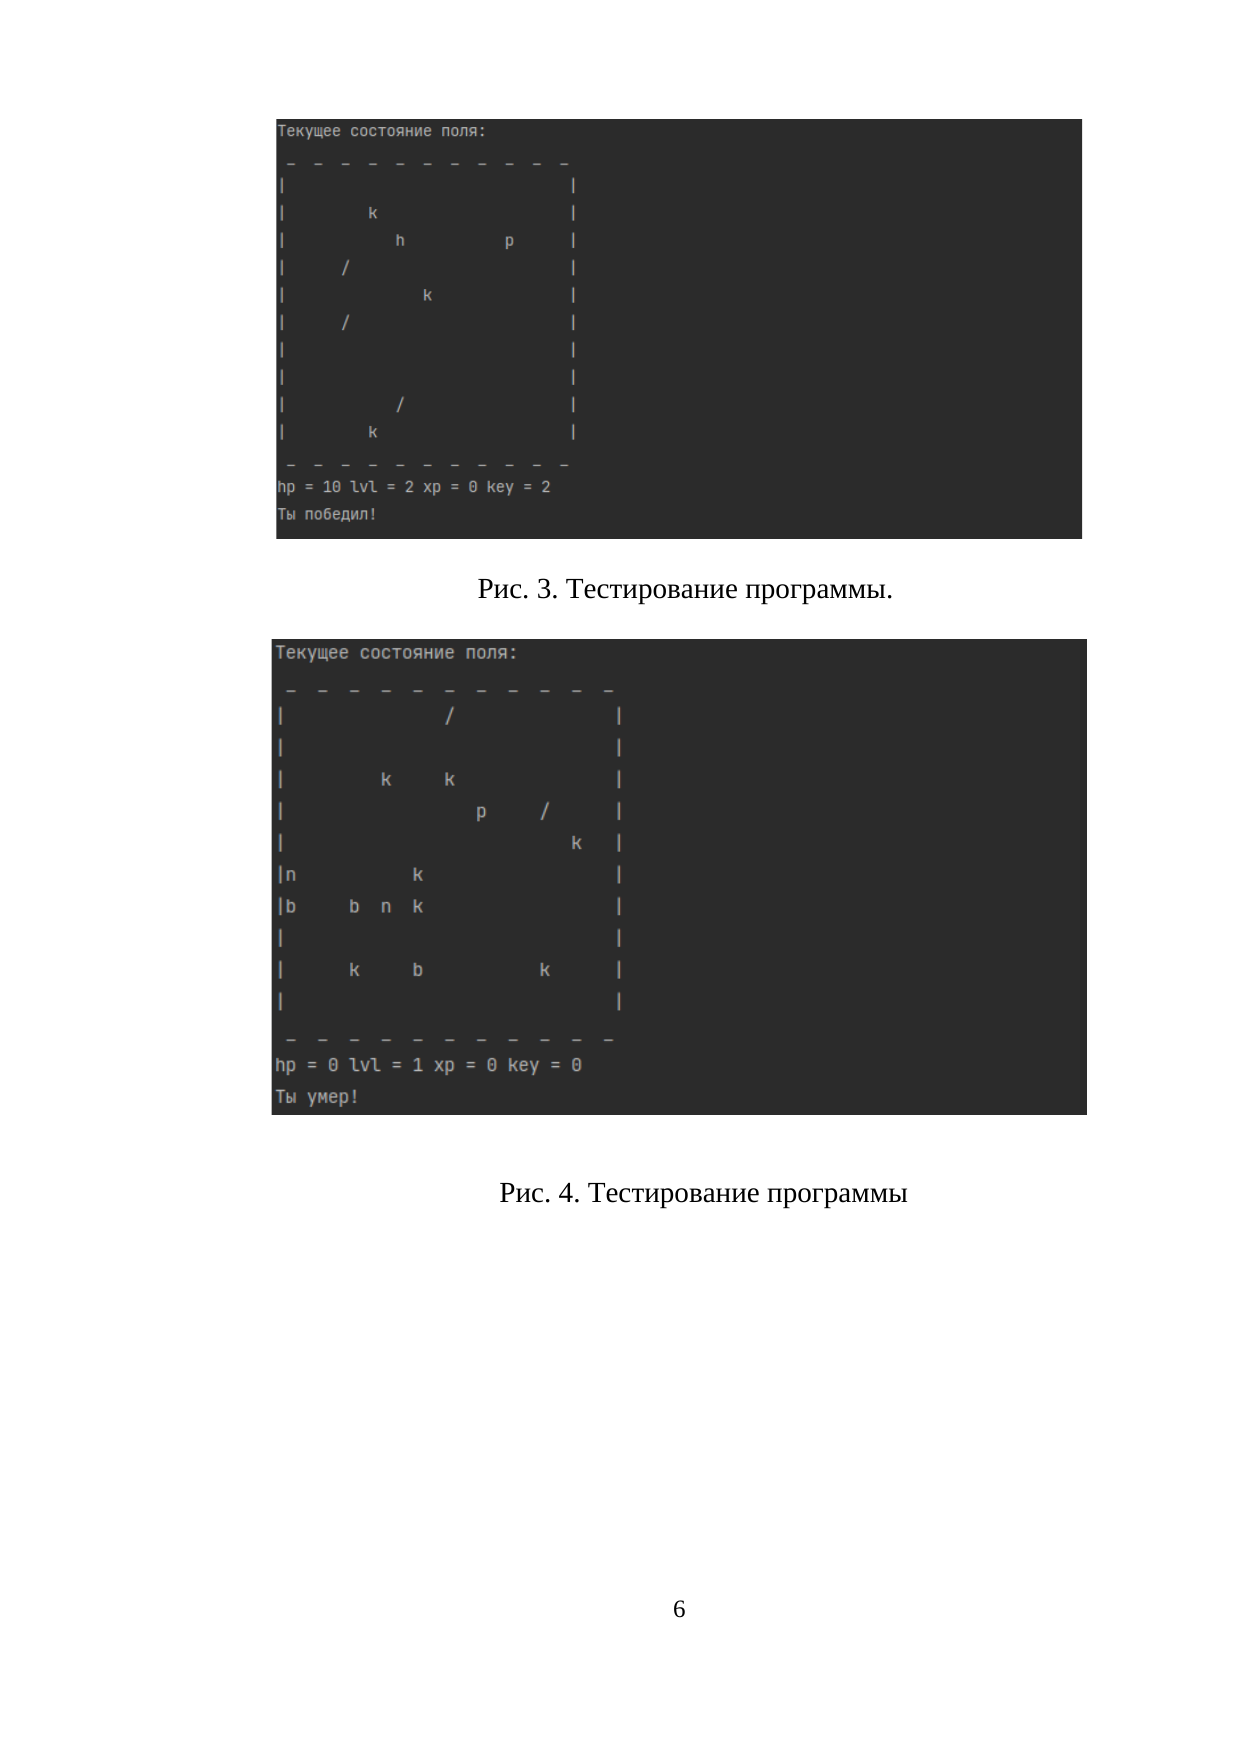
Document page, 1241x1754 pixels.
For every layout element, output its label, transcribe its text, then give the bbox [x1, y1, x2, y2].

picture [276, 119, 1083, 539]
picture [271, 639, 1087, 1115]
text Рис. 3. Тестирование программы. [177, 571, 1181, 604]
text Рис. 4. Тестирование программы [177, 1175, 1181, 1208]
